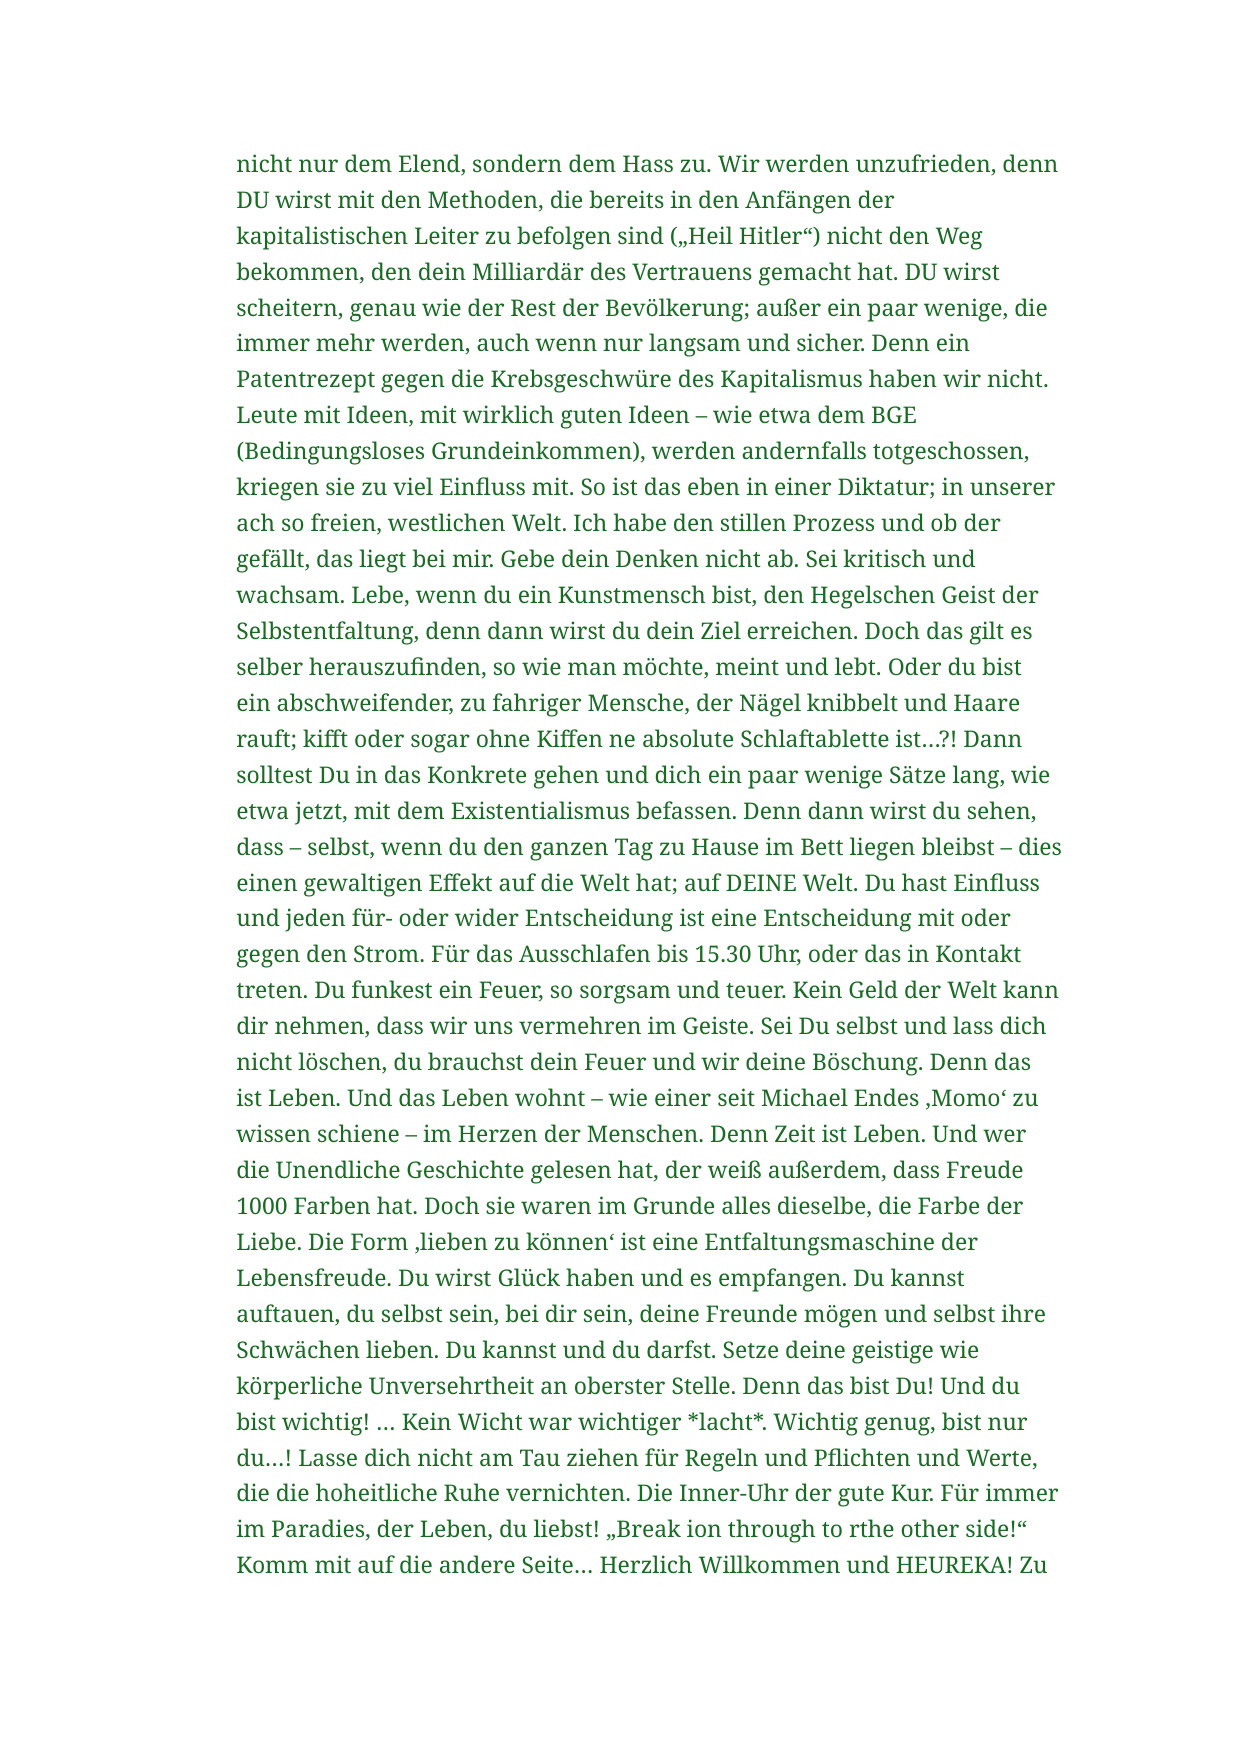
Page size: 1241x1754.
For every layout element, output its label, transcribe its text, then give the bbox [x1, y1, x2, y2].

text nicht nur dem Elend, sondern dem Hass zu. Wir werden unzufrieden, denn DU wirst mit den Methoden, die bereits in den Anfängen der kapitalistischen Leiter zu befolgen sind („Heil Hitler“) nicht den Weg bekommen, den dein Milliardär des Vertrauens gemacht hat. DU wirst scheitern, genau wie der Rest der Bevölkerung; außer ein paar wenige, die immer mehr werden, auch wenn nur langsam und sicher. Denn ein Patentrezept gegen die Krebsgeschwüre des Kapitalismus haben wir nicht. Leute mit Ideen, mit wirklich guten Ideen – wie etwa dem BGE (Bedingungsloses Grundeinkommen), werden andernfalls totgeschossen, kriegen sie zu viel Einfluss mit. So ist das eben in einer Diktatur; in unserer ach so freien, westlichen Welt. Ich habe den stillen Prozess und ob der gefällt, das liegt bei mir. Gebe dein Denken nicht ab. Sei kritisch und wachsam. Lebe, wenn du ein Kunstmensch bist, den Hegelschen Geist der Selbstentfaltung, denn dann wirst du dein Ziel erreichen. Doch das gilt es selber herauszufinden, so wie man möchte, meint und lebt. Oder du bist ein abschweifender, zu fahriger Mensche, der Nägel knibbelt und Haare rauft; kifft oder sogar ohne Kiffen ne absolute Schlaftablette ist…?! Dann solltest Du in das Konkrete gehen und dich ein paar wenige Sätze lang, wie etwa jetzt, mit dem Existentialismus befassen. Denn dann wirst du sehen, dass – selbst, wenn du den ganzen Tag zu Hause im Bett liegen bleibst – dies einen gewaltigen Effekt auf die Welt hat; auf DEINE Welt. Du hast Einfluss und jeden für- oder wider Entscheidung ist eine Entscheidung mit oder gegen den Strom. Für das Ausschlafen bis 15.30 Uhr, oder das in Kontakt treten. Du funkest ein Feuer, so sorgsam und teuer. Kein Geld der Welt kann dir nehmen, dass wir uns vermehren im Geiste. Sei Du selbst und lass dich nicht löschen, du brauchst dein Feuer und wir deine Böschung. Denn das ist Leben. Und das Leben wohnt – wie einer seit Michael Endes ‚Momo‘ zu wissen schiene – im Herzen der Menschen. Denn Zeit ist Leben. Und wer die Unendliche Geschichte gelesen hat, der weiß außerdem, dass Freude 1000 Farben hat. Doch sie waren im Grunde alles dieselbe, die Farbe der Liebe. Die Form ‚lieben zu können‘ ist eine Entfaltungsmaschine der Lebensfreude. Du wirst Glück haben und es empfangen. Du kannst auftauen, du selbst sein, bei dir sein, deine Freunde mögen und selbst ihre Schwächen lieben. Du kannst und du darfst. Setze deine geistige wie körperliche Unversehrtheit an oberster Stelle. Denn das bist Du! Und du bist wichtig! … Kein Wicht war wichtiger *lacht*. Wichtig genug, bist nur du…! Lasse dich nicht am Tau ziehen für Regeln und Pflichten und Werte, die die hoheitliche Ruhe vernichten. Die Inner-Uhr der gute Kur. Für immer im Paradies, der Leben, du liebst! „Break ion through to rthe other side!“ Komm mit auf die andere Seite… Herzlich Willkommen und HEUREKA! Zu [236, 148, 1063, 1581]
